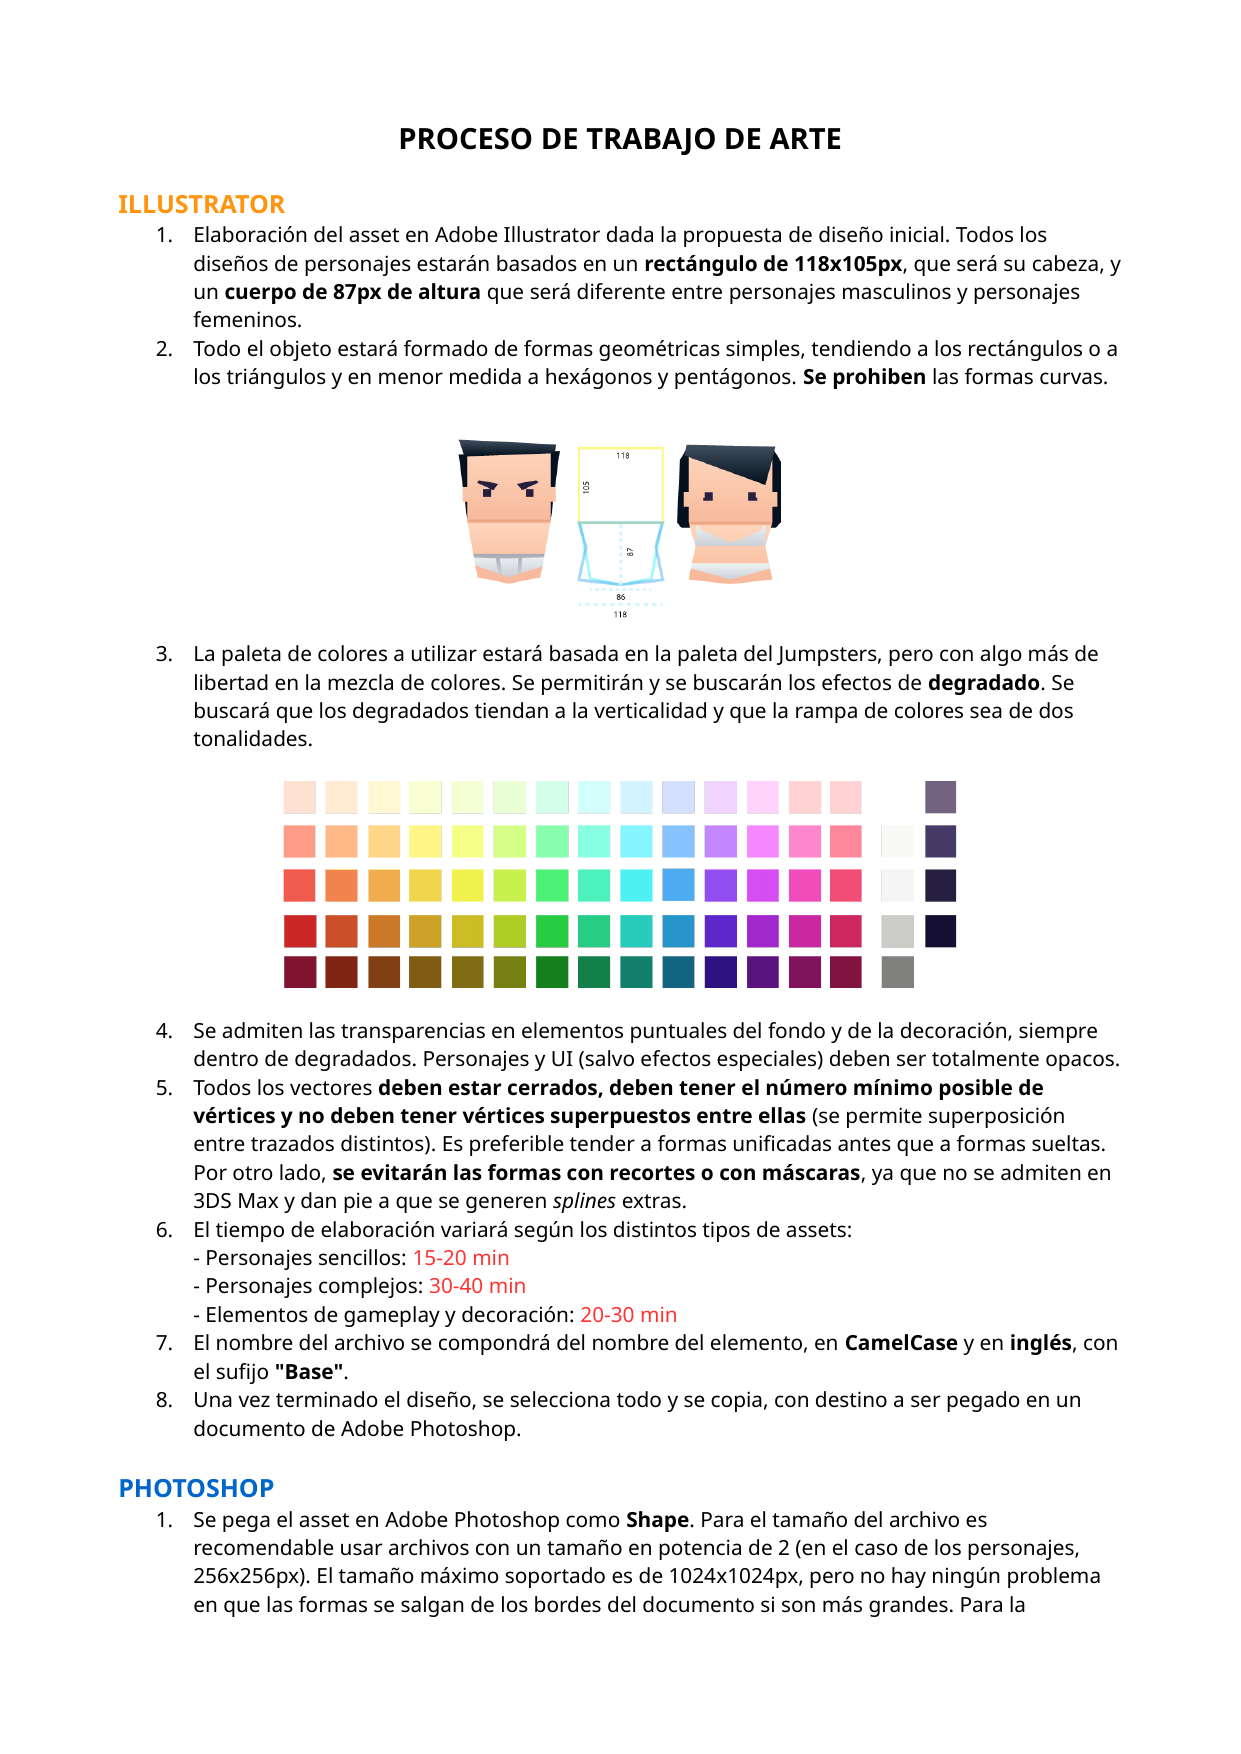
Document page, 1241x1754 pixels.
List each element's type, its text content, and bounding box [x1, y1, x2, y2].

list Se pega el asset en Adobe Photoshop como Shape. Para el tamaño del archivo es recomendable usar archivos con un tamaño en potencia de 2 (en el caso de los personajes, 256x256px). El tamaño máximo soportado es de 1024x1024px, pero no hay ningún problema en que las formas se salgan de los bordes del documento si son más grandes. Para la [156, 1505, 1122, 1618]
list - Personajes complejos: 30-40 min [156, 1272, 1122, 1300]
list Todo el objeto estará formado de formas geométricas simples, tendiendo a los rectángulos o a los triángulos y en menor medida a hexágonos y pentágonos. Se prohiben las formas curvas. [156, 334, 1122, 391]
list Una vez terminado el diseño, se selecciona todo y se copia, con destino a ser pegado en un documento de Adobe Photoshop. [156, 1385, 1122, 1442]
list - Elementos de gameplay y decoración: 20-30 min [156, 1300, 1122, 1328]
list - Personajes sencillos: 15-20 min [156, 1243, 1122, 1272]
picture [283, 781, 957, 988]
list El tiempo de elaboración variará según los distintos tipos de assets: [156, 1215, 1122, 1243]
text PHOTOSHOP [118, 1471, 1122, 1505]
picture [409, 391, 831, 640]
text PROCESO DE TRABAJO DE ARTE [118, 118, 1122, 158]
text ILLUSTRATOR [118, 186, 1122, 220]
list La paleta de colores a utilizar estará basada en la paleta del Jumpsters, pero con algo más de libertad en la mezcla de colores. Se permitirán y se buscarán los efectos de degradado. Se buscará que los degradados tiendan a la verticalidad y que la rampa de colores sea de dos tonalidades. [156, 391, 1122, 753]
list El nombre del archivo se compondrá del nombre del elemento, en CamelCase y en inglés, con el sufijo "Base". [156, 1328, 1122, 1385]
list Todos los vectores deben estar cerrados, deben tener el número mínimo posible de vértices y no deben tener vértices superpuestos entre ellas (se permite superposición entre trazados distintos). Es preferible tender a formas unificadas antes que a formas sueltas. Por otro lado, se evitarán las formas con recortes o con máscaras, ya que no se admiten en 3DS Max y dan pie a que se generen splines extras. [156, 1073, 1122, 1215]
list Elaboración del asset en Adobe Illustrator dada la propuesta de diseño inicial. Todos los diseños de personajes estarán basados en un rectángulo de 118x105px, que será su cabeza, y un cuerpo de 87px de altura que será diferente entre personajes masculinos y personajes femeninos. [156, 220, 1122, 334]
list Se admiten las transparencias en elementos puntuales del fondo y de la decoración, siempre dentro de degradados. Personajes y UI (salvo efectos especiales) deben ser totalmente opacos. [156, 1016, 1122, 1073]
